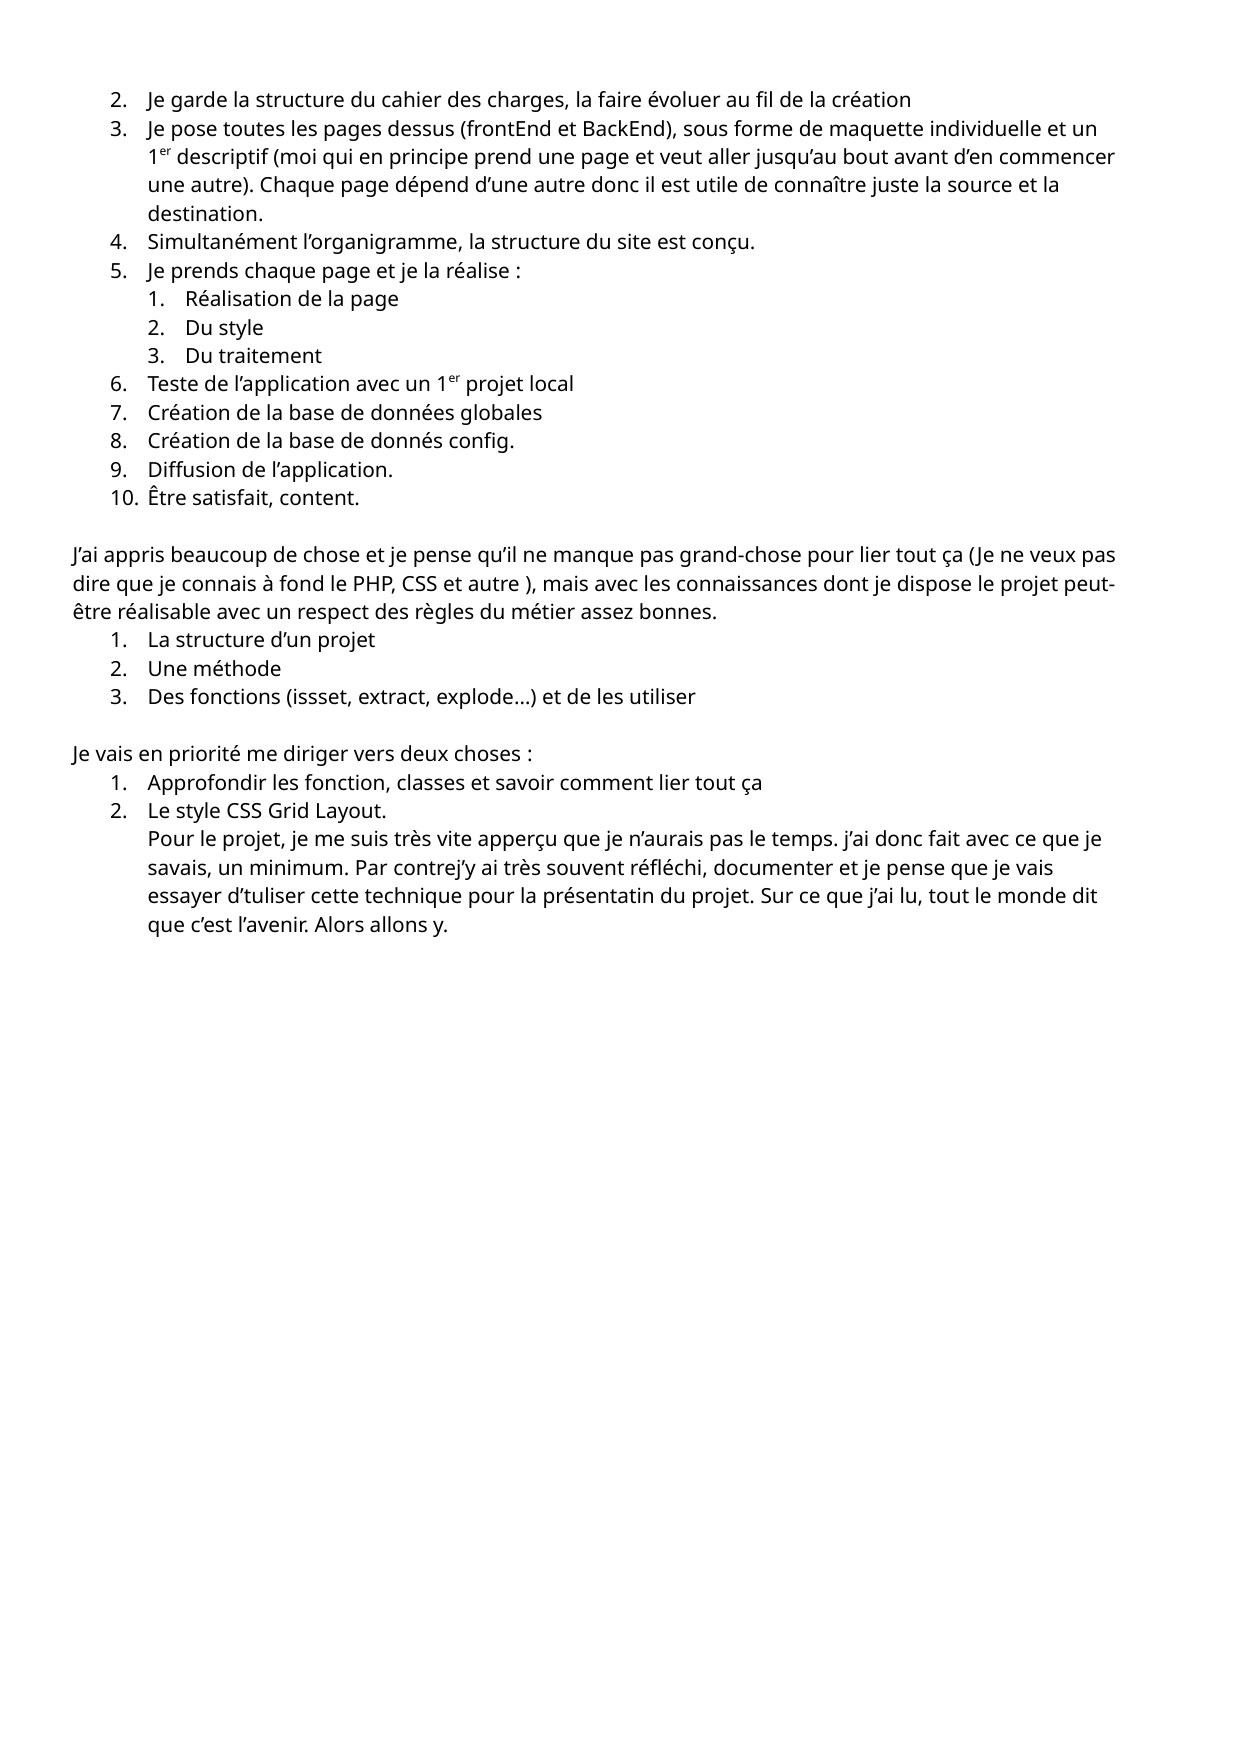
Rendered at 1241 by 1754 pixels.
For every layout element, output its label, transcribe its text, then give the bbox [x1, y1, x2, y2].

list Une méthode [110, 654, 1122, 682]
text J’ai appris beaucoup de chose et je pense qu’il ne manque pas grand-chose pour lier tout ça (Je ne veux pas dire que je connais à fond le PHP, CSS et autre ), mais avec les connaissances dont je dispose le projet peut-être réalisable avec un respect des règles du métier assez bonnes. [72, 540, 1122, 626]
list Création de la base de données globales [110, 398, 1122, 426]
list Je garde la structure du cahier des charges, la faire évoluer au fil de la création [110, 85, 1122, 114]
text Je vais en priorité me diriger vers deux choses : [72, 739, 1122, 768]
list Approfondir les fonction, classes et savoir comment lier tout ça [110, 768, 1122, 796]
list Le style CSS Grid Layout. Pour le projet, je me suis très vite apperçu que je n’aurais pas le temps. j’ai donc fait avec ce que je savais, un minimum. Par contrej’y ai très souvent réfléchi, documenter et je pense que je vais essayer d’tuliser cette technique pour la présentatin du projet. Sur ce que j’ai lu, tout le monde dit que c’est l’avenir. Alors allons y. [110, 796, 1122, 938]
list Teste de l’application avec un 1er projet local [110, 369, 1122, 398]
list Je pose toutes les pages dessus (frontEnd et BackEnd), sous forme de maquette individuelle et un 1er descriptif (moi qui en principe prend une page et veut aller jusqu’au bout avant d’en commencer une autre). Chaque page dépend d’une autre donc il est utile de connaître juste la source et la destination. [110, 114, 1122, 227]
list Réalisation de la page [147, 284, 1122, 313]
list Du traitement [147, 341, 1122, 369]
list Je prends chaque page et je la réalise : [110, 256, 1122, 284]
list Diffusion de l’application. [110, 455, 1122, 483]
list Des fonctions (issset, extract, explode…) et de les utiliser [110, 682, 1122, 711]
list Être satisfait, content. [110, 483, 1122, 512]
list Du style [147, 313, 1122, 341]
list La structure d’un projet [110, 626, 1122, 654]
list Simultanément l’organigramme, la structure du site est conçu. [110, 227, 1122, 256]
list Création de la base de donnés config. [110, 426, 1122, 455]
